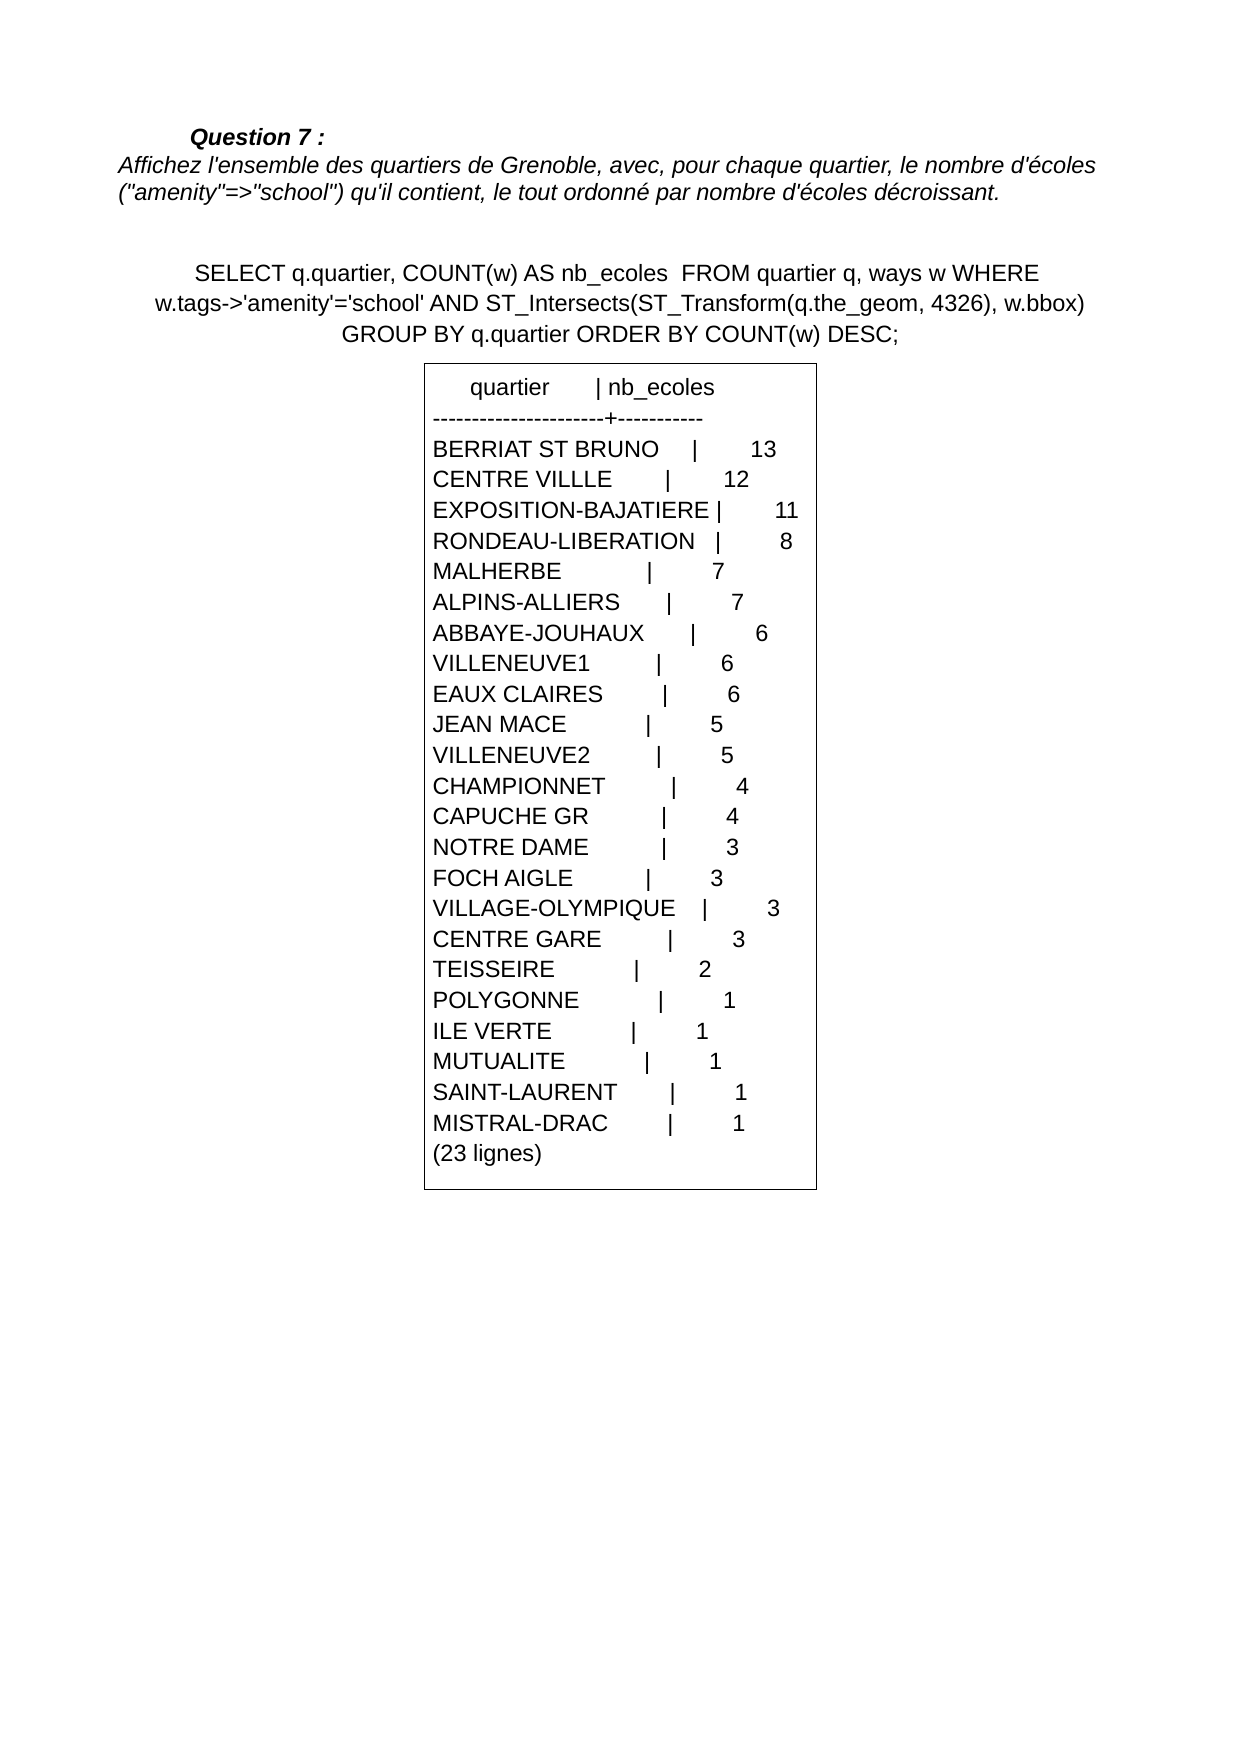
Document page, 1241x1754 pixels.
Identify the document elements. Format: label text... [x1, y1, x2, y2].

text ----------------------+----------- [432, 404, 808, 431]
text VILLENEUVE2 | 5 [432, 741, 808, 768]
text CHAMPIONNET | 4 [432, 772, 808, 799]
text SELECT q.quartier, COUNT(w) AS nb_ecoles FROM quartier q, ways w WHERE [118, 259, 1122, 286]
text POLYGONNE | 1 [432, 986, 808, 1013]
text Affichez l'ensemble des quartiers de Grenoble, avec, pour chaque quartier, le nombre d'écoles ("amenity"=>"school") qu'il contient, le tout ordonné par nombre d'écoles décroissant. [118, 152, 1122, 205]
text w.tags->'amenity'='school' AND ST_Intersects(ST_Transform(q.the_geom, 4326), w.bbox) GROUP BY q.quartier ORDER BY COUNT(w) DESC; [118, 290, 1122, 347]
text BERRIAT ST BRUNO | 13 [432, 435, 808, 462]
text (23 lignes) [432, 1139, 808, 1166]
subtitle Question 7 : [118, 118, 1122, 152]
text CENTRE GARE | 3 [432, 925, 808, 952]
text CENTRE VILLLE | 12 [432, 466, 808, 493]
text VILLAGE-OLYMPIQUE | 3 [432, 894, 808, 921]
text NOTRE DAME | 3 [432, 833, 808, 860]
text VILLENEUVE1 | 6 [432, 649, 808, 676]
text FOCH AIGLE | 3 [432, 864, 808, 891]
text EAUX CLAIRES | 6 [432, 680, 808, 707]
text CAPUCHE GR | 4 [432, 803, 808, 829]
text MUTUALITE | 1 [432, 1048, 808, 1074]
text RONDEAU-LIBERATION | 8 [432, 527, 808, 554]
text MALHERBE | 7 [432, 558, 808, 584]
text ALPINS-ALLIERS | 7 [432, 588, 808, 615]
text SAINT-LAURENT | 1 [432, 1078, 808, 1105]
text JEAN MACE | 5 [432, 711, 808, 738]
text MISTRAL-DRAC | 1 [432, 1109, 808, 1136]
text quartier | nb_ecoles [432, 372, 808, 401]
text TEISSEIRE | 2 [432, 956, 808, 983]
text EXPOSITION-BAJATIERE | 11 [432, 496, 808, 523]
text ILE VERTE | 1 [432, 1017, 808, 1044]
text ABBAYE-JOUHAUX | 6 [432, 619, 808, 646]
